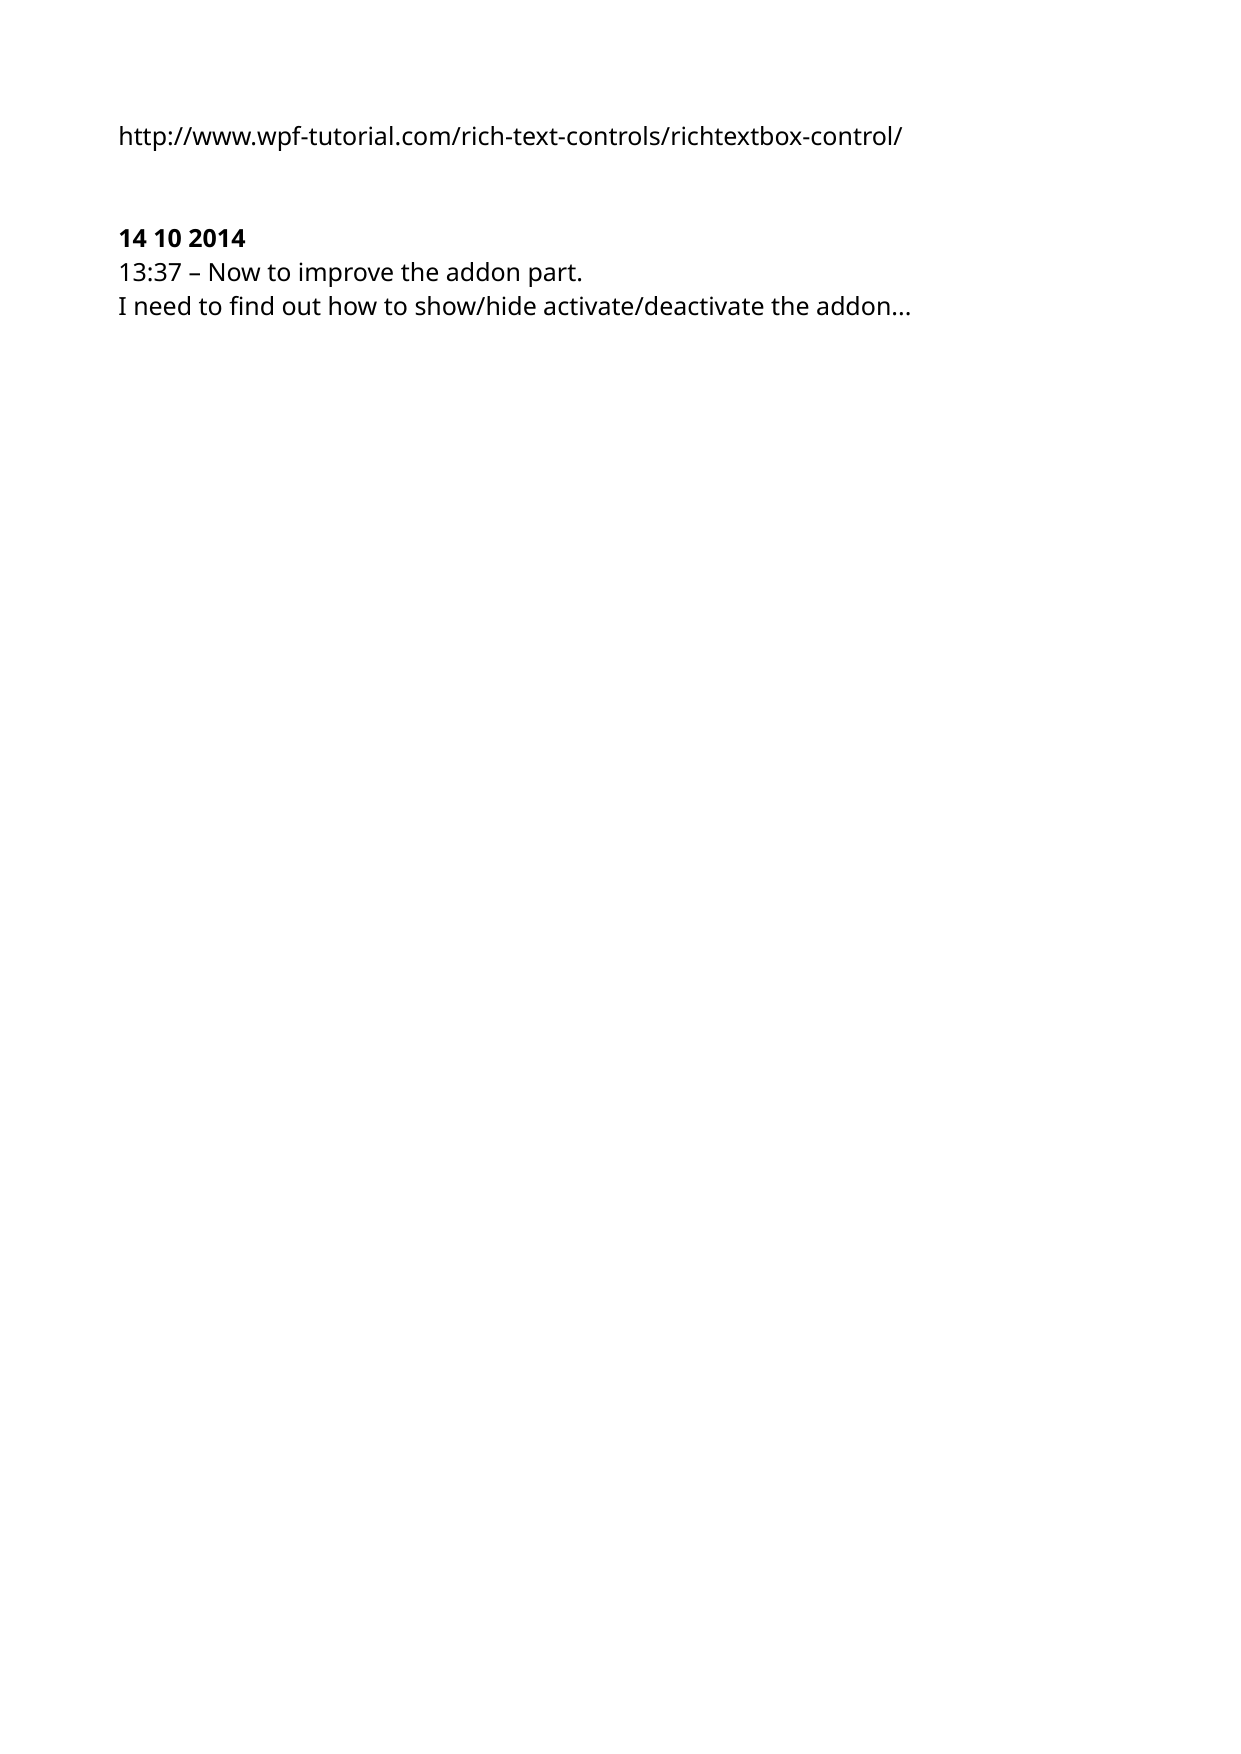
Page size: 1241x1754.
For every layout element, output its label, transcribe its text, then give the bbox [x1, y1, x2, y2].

text 14 10 2014 [118, 220, 1122, 254]
text I need to find out how to show/hide activate/deactivate the addon... [118, 288, 1122, 322]
text http://www.wpf-tutorial.com/rich-text-controls/richtextbox-control/ [118, 118, 1122, 152]
text 13:37 – Now to improve the addon part. [118, 254, 1122, 288]
